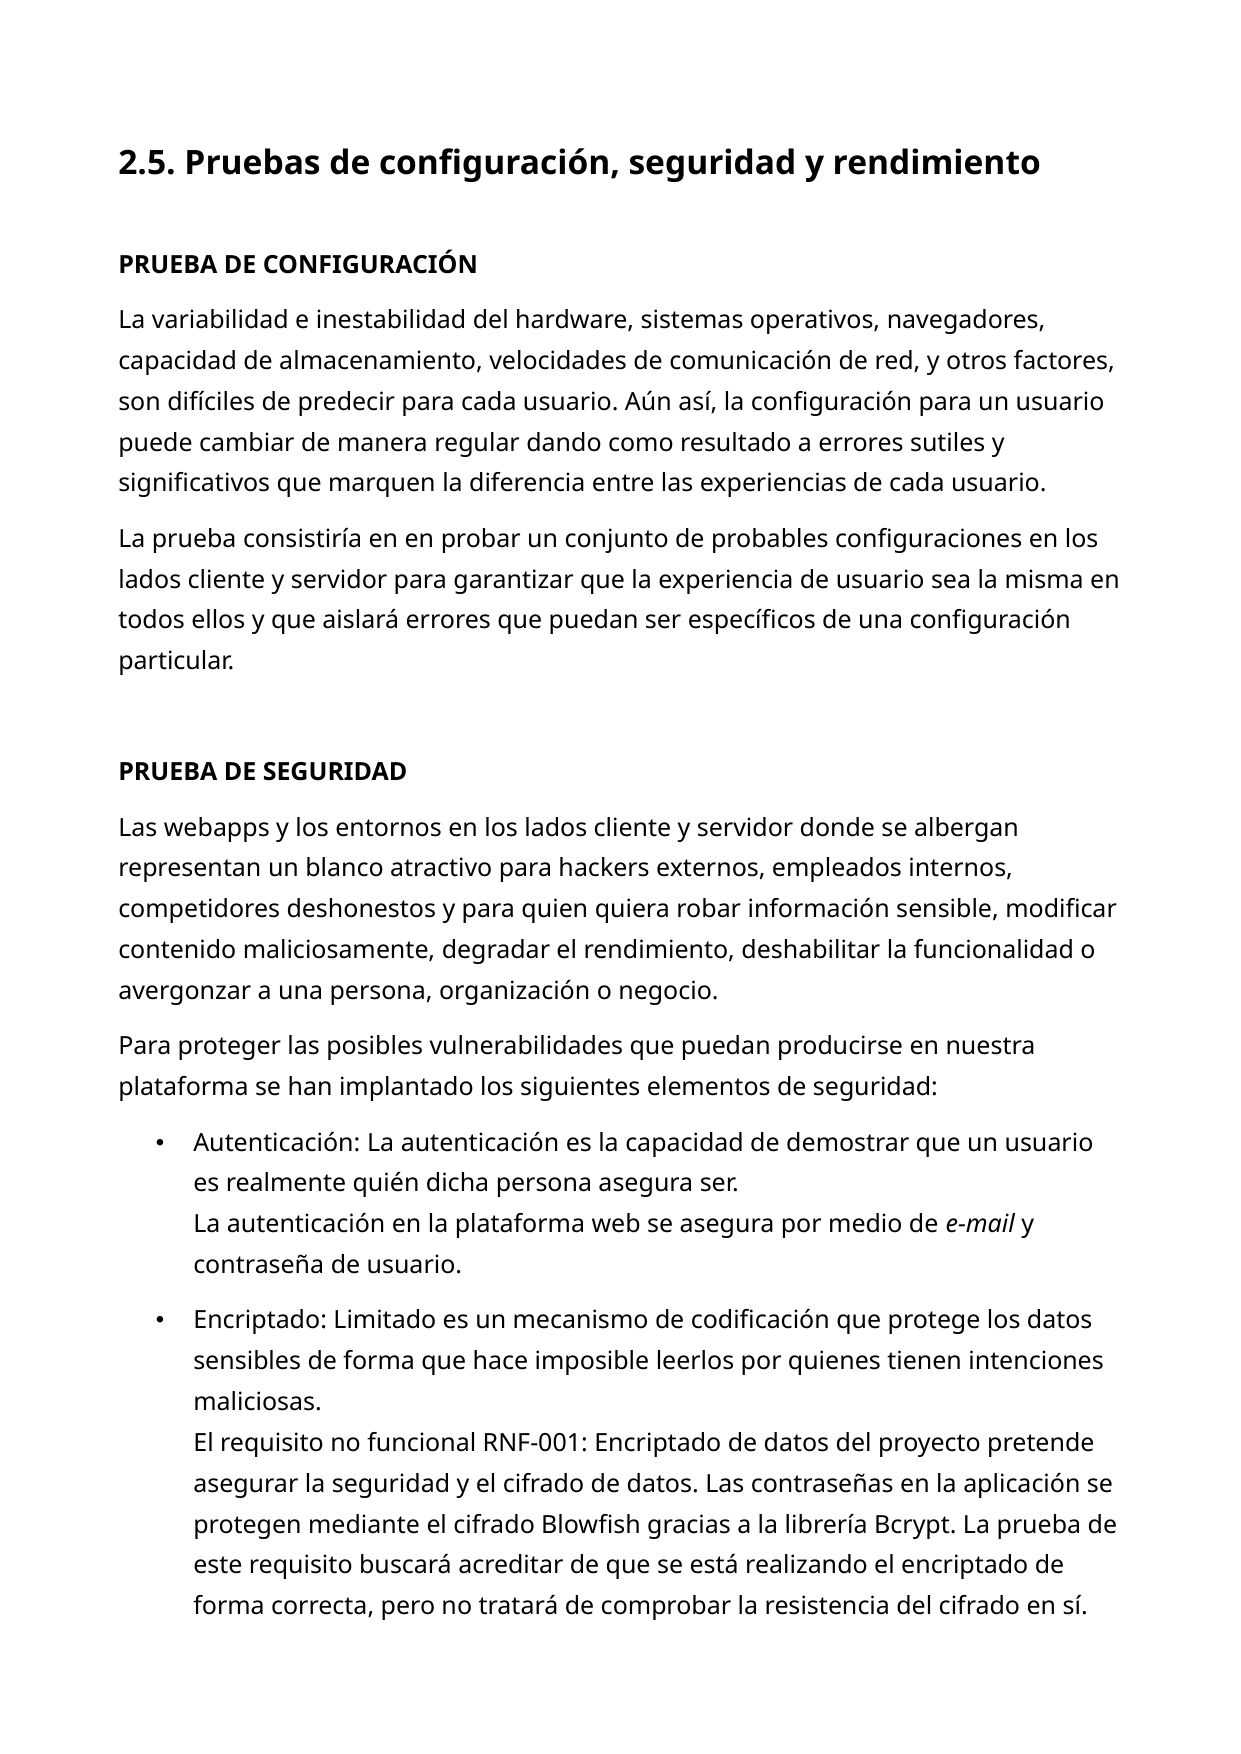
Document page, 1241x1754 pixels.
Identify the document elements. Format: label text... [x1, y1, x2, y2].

text La variabilidad e inestabilidad del hardware, sistemas operativos, navegadores, capacidad de almacenamiento, velocidades de comunicación de red, y otros factores, son difíciles de predecir para cada usuario. Aún así, la configuración para un usuario puede cambiar de manera regular dando como resultado a errores sutiles y significativos que marquen la diferencia entre las experiencias de cada usuario. [118, 302, 1122, 499]
subtitle 2.5. Pruebas de configuración, seguridad y rendimiento [118, 139, 1122, 185]
text PRUEBA DE SEGURIDAD [118, 754, 1122, 788]
text Para proteger las posibles vulnerabilidades que puedan producirse en nuestra plataforma se han implantado los siguientes elementos de seguridad: [118, 1028, 1122, 1103]
text PRUEBA DE CONFIGURACIÓN [118, 246, 1122, 280]
text Las webapps y los entornos en los lados cliente y servidor donde se albergan representan un blanco atractivo para hackers externos, empleados internos, competidores deshonestos y para quien quiera robar información sensible, modificar contenido maliciosamente, degradar el rendimiento, deshabilitar la funcionalidad o avergonzar a una persona, organización o negocio. [118, 809, 1122, 1007]
list Autenticación: La autenticación es la capacidad de demostrar que un usuario es realmente quién dicha persona asegura ser. La autenticación en la plataforma web se asegura por medio de e-mail y contraseña de usuario. [156, 1124, 1122, 1281]
list Encriptado: Limitado es un mecanismo de codificación que protege los datos sensibles de forma que hace imposible leerlos por quienes tienen intenciones maliciosas. El requisito no funcional RNF-001: Encriptado de datos del proyecto pretende asegurar la seguridad y el cifrado de datos. Las contraseñas en la aplicación se protegen mediante el cifrado Blowfish gracias a la librería Bcrypt. La prueba de este requisito buscará acreditar de que se está realizando el encriptado de forma correcta, pero no tratará de comprobar la resistencia del cifrado en sí. [156, 1302, 1122, 1622]
text La prueba consistiría en en probar un conjunto de probables configuraciones en los lados cliente y servidor para garantizar que la experiencia de usuario sea la misma en todos ellos y que aislará errores que puedan ser específicos de una configuración particular. [118, 520, 1122, 677]
